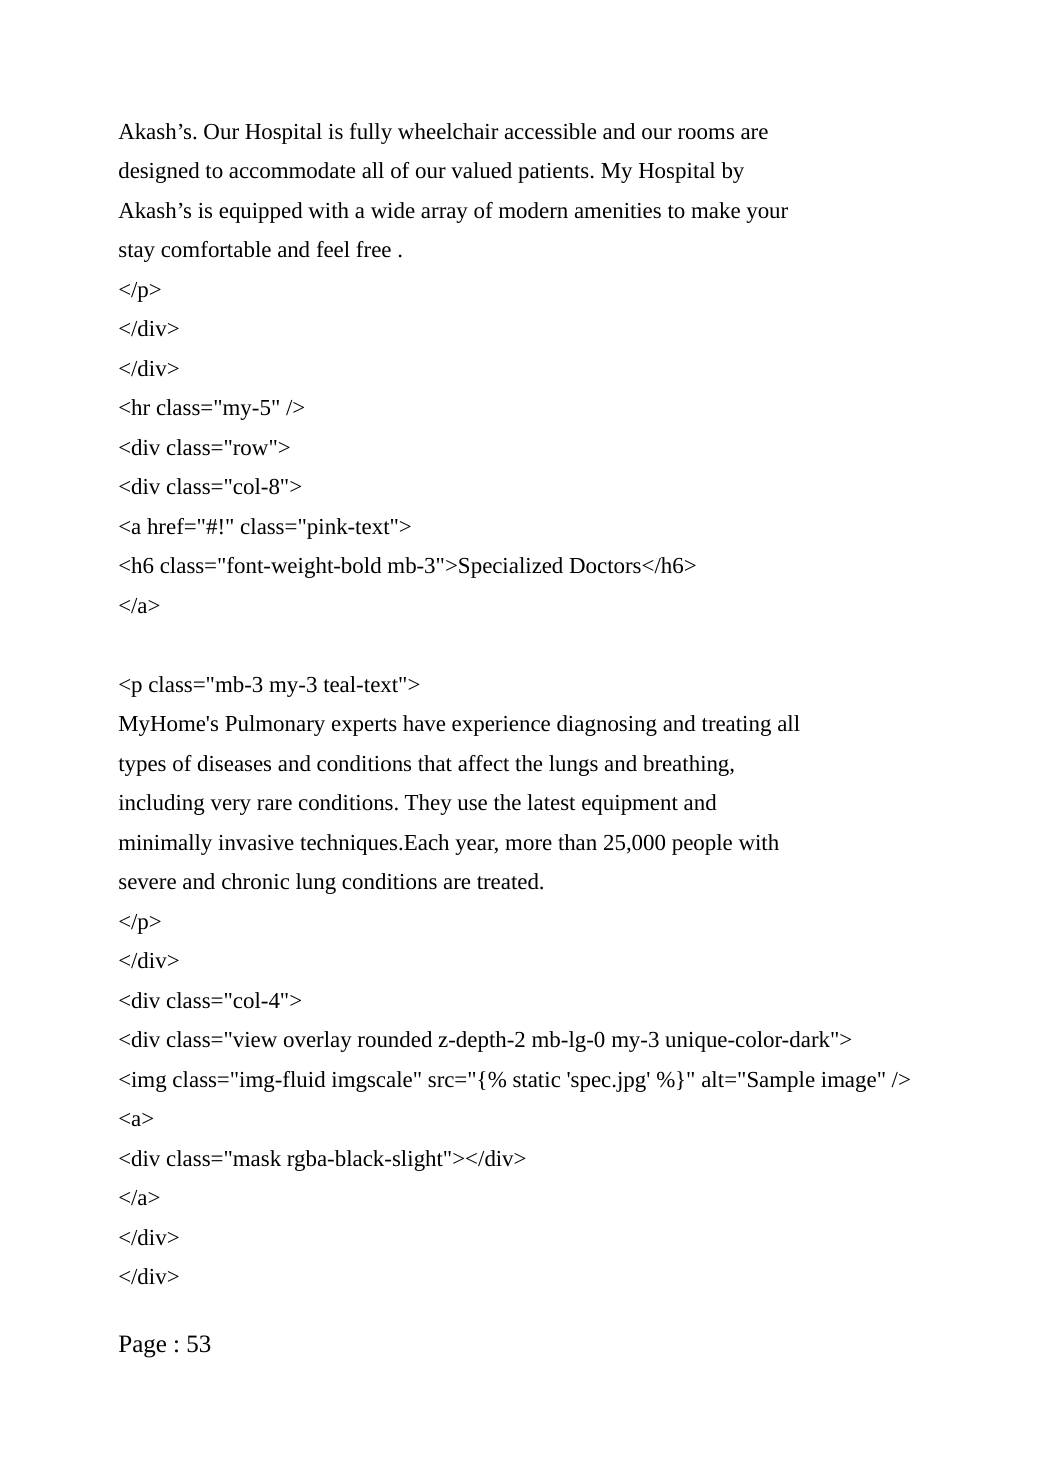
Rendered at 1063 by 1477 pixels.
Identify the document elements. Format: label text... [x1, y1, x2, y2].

text </div> [118, 1263, 945, 1289]
text <img class="img-fluid imgscale" src="{% static 'spec.jpg' %}" alt="Sample image" /> [118, 1066, 945, 1092]
text </p> [118, 908, 945, 934]
text <p class="mb-3 my-3 teal-text"> [118, 671, 945, 697]
text <a href="#!" class="pink-text"> [118, 513, 945, 539]
text <div class="col-8"> [118, 473, 945, 500]
text minimally invasive techniques.Each year, more than 25,000 people with [118, 829, 945, 855]
text </a> [118, 1184, 945, 1210]
text stay comfortable and feel free . [118, 237, 945, 263]
text MyHome's Pulmonary experts have experience diagnosing and treating all [118, 710, 945, 737]
text </a> [118, 592, 945, 618]
text <hr class="my-5" /> [118, 394, 945, 421]
text <div class="row"> [118, 434, 945, 460]
text </div> [118, 316, 945, 342]
text Akash’s is equipped with a wide array of modern amenities to make your [118, 197, 945, 223]
text <a> [118, 1105, 945, 1131]
text including very rare conditions. They use the latest equipment and [118, 789, 945, 816]
text </div> [118, 1223, 945, 1250]
text </div> [118, 355, 945, 381]
text Akash’s. Our Hospital is fully wheelchair accessible and our rooms are [118, 118, 945, 144]
text types of diseases and conditions that affect the lungs and breathing, [118, 750, 945, 776]
text <div class="mask rgba-black-slight"></div> [118, 1144, 945, 1171]
text <h6 class="font-weight-bold mb-3">Specialized Doctors</h6> [118, 552, 945, 579]
text <div class="view overlay rounded z-depth-2 mb-lg-0 my-3 unique-color-dark"> [118, 1026, 945, 1052]
text </p> [118, 276, 945, 302]
text <div class="col-4"> [118, 987, 945, 1013]
text designed to accommodate all of our valued patients. My Hospital by [118, 158, 945, 184]
text severe and chronic lung conditions are treated. [118, 868, 945, 894]
text </div> [118, 947, 945, 973]
